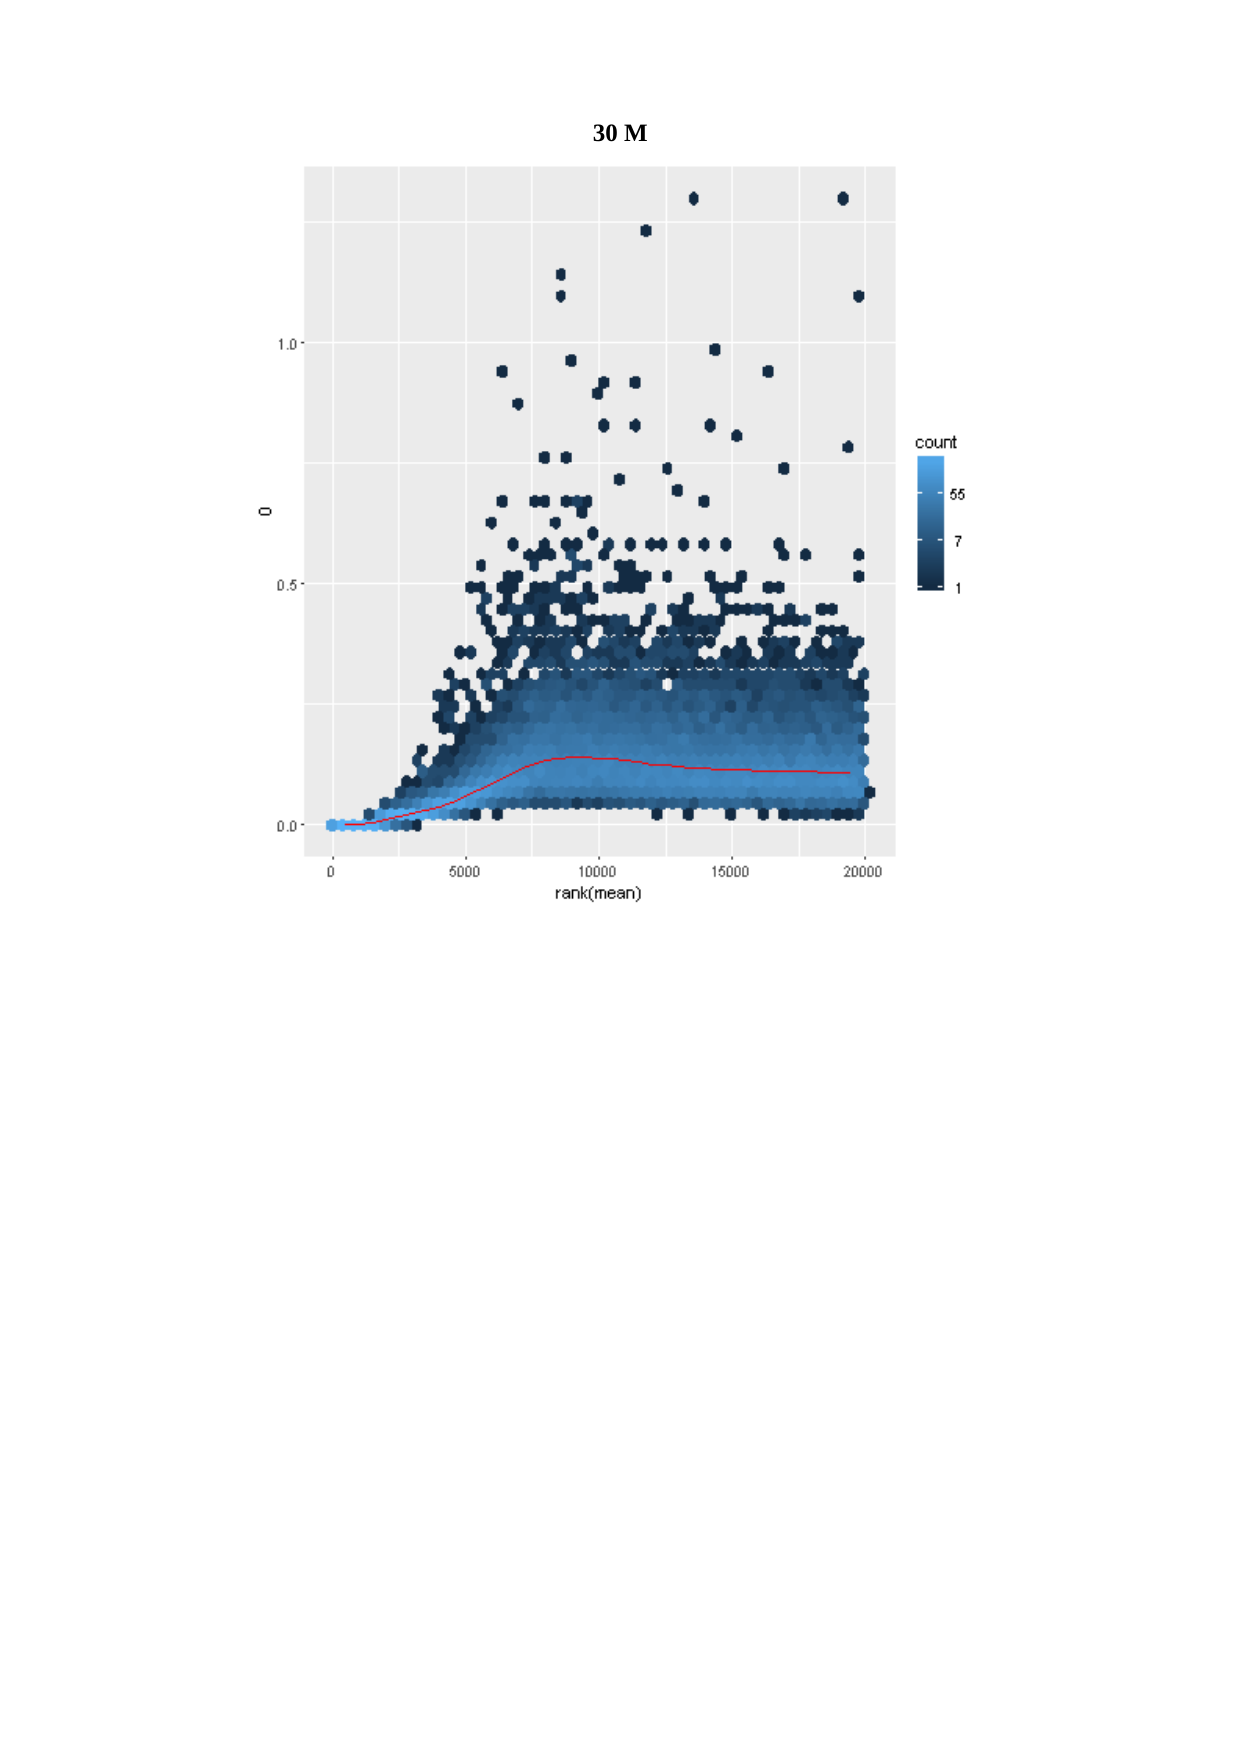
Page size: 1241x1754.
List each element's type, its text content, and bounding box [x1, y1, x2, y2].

picture [245, 159, 995, 910]
text 30 M [118, 118, 1122, 147]
